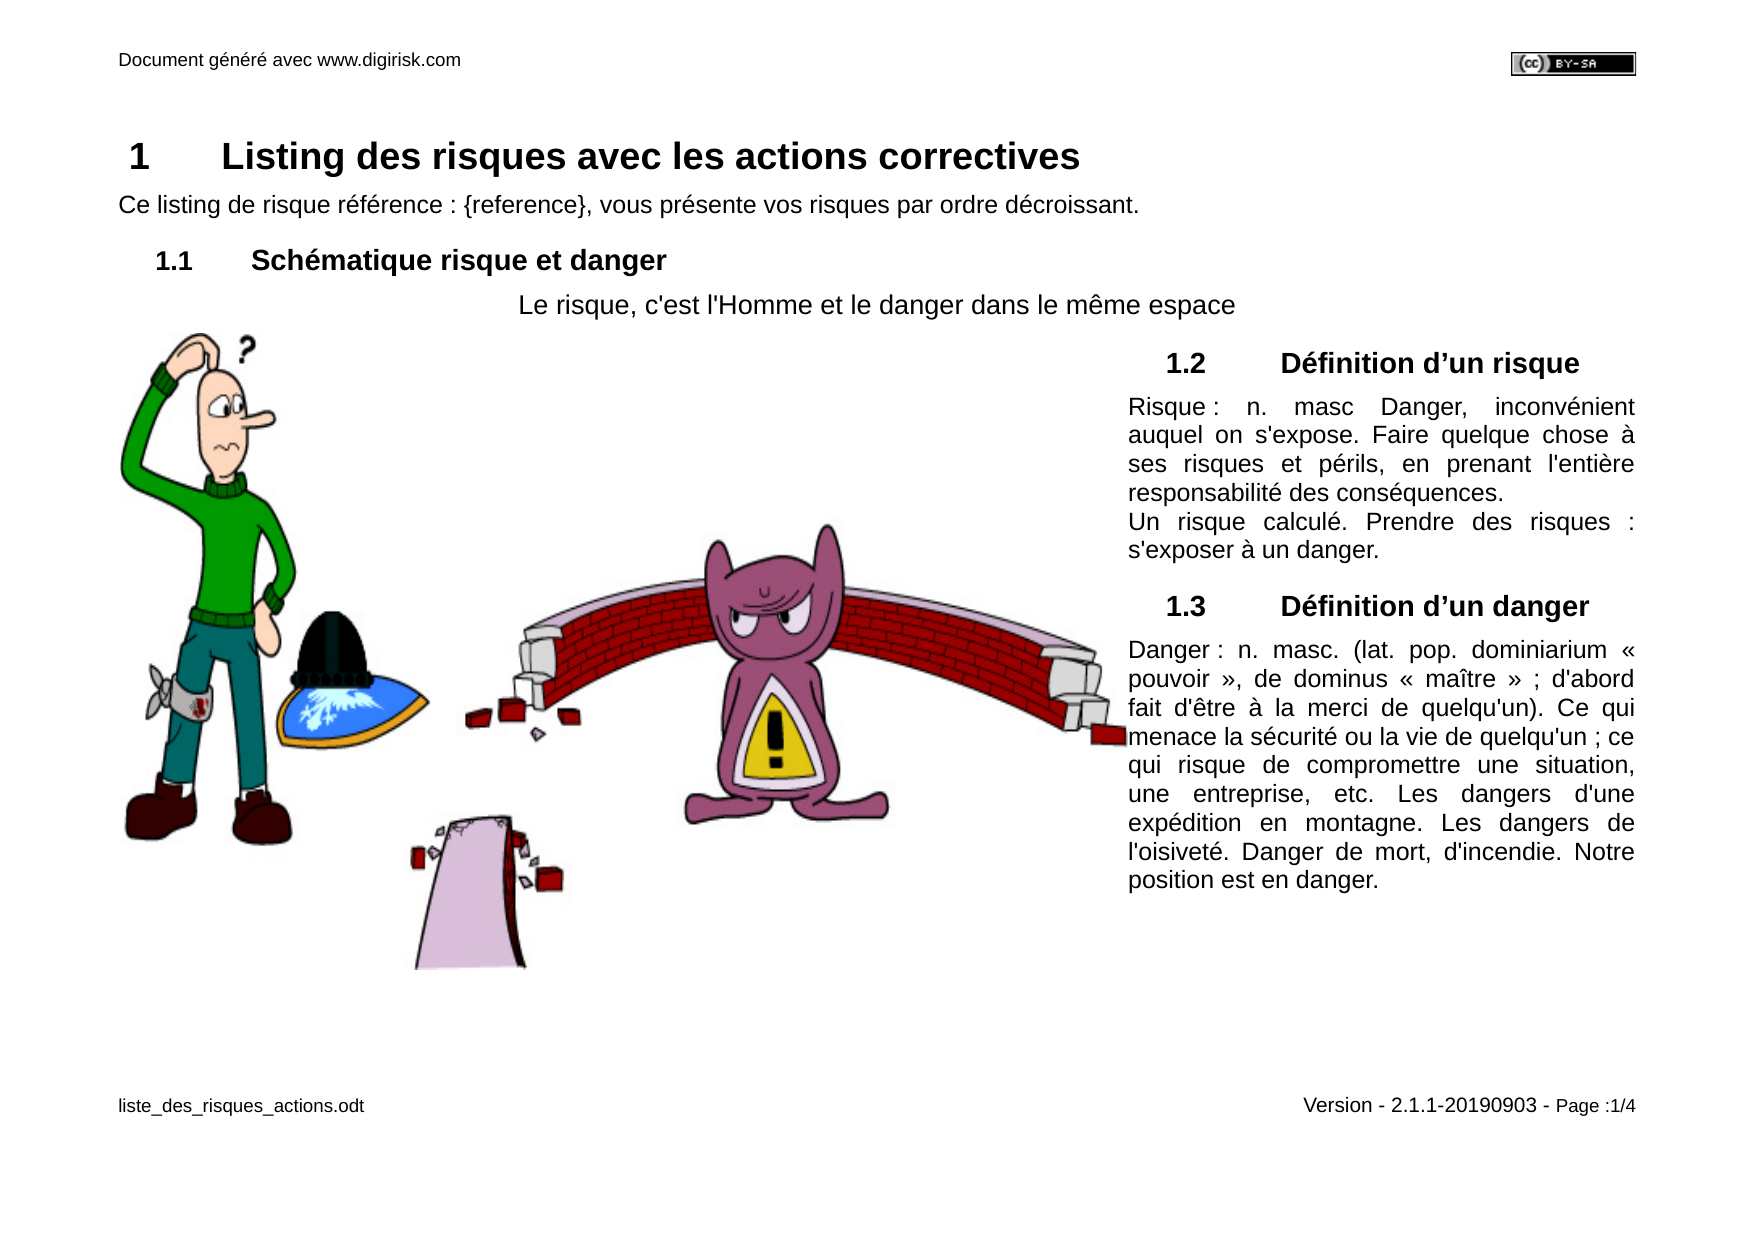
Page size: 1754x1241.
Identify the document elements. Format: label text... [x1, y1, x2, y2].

subtitle Schématique risque et danger [148, 243, 1636, 277]
subtitle Définition d’un danger [1128, 589, 1636, 623]
subtitle Listing des risques avec les actions correctives [118, 133, 1636, 177]
text Ce listing de risque référence : {reference}, vous présente vos risques par ordre décroissant. [118, 189, 1636, 218]
subtitle Définition d’un risque [1128, 346, 1636, 379]
text Danger : n. masc. (lat. pop. dominiarium « pouvoir », de dominus « maître » ; d'abord fait d'être à la merci de quelqu'un). Ce qui menace la sécurité ou la vie de quelqu'un ; ce qui risque de compromettre une situation, une entreprise, etc. Les dangers d'une expédition en montagne. Les dangers de l'oisiveté. Danger de mort, d'incendie. Notre position est en danger. [1128, 635, 1636, 894]
text Le risque, c'est l'Homme et le danger dans le même espace [118, 289, 1636, 321]
text Un risque calculé. Prendre des risques : s'exposer à un danger. [1128, 507, 1636, 564]
picture [1511, 52, 1637, 76]
text Risque : n. masc Danger, inconvénient auquel on s'expose. Faire quelque chose à ses risques et périls, en prenant l'entière responsabilité des conséquences. [1128, 392, 1636, 507]
picture [120, 333, 1128, 970]
